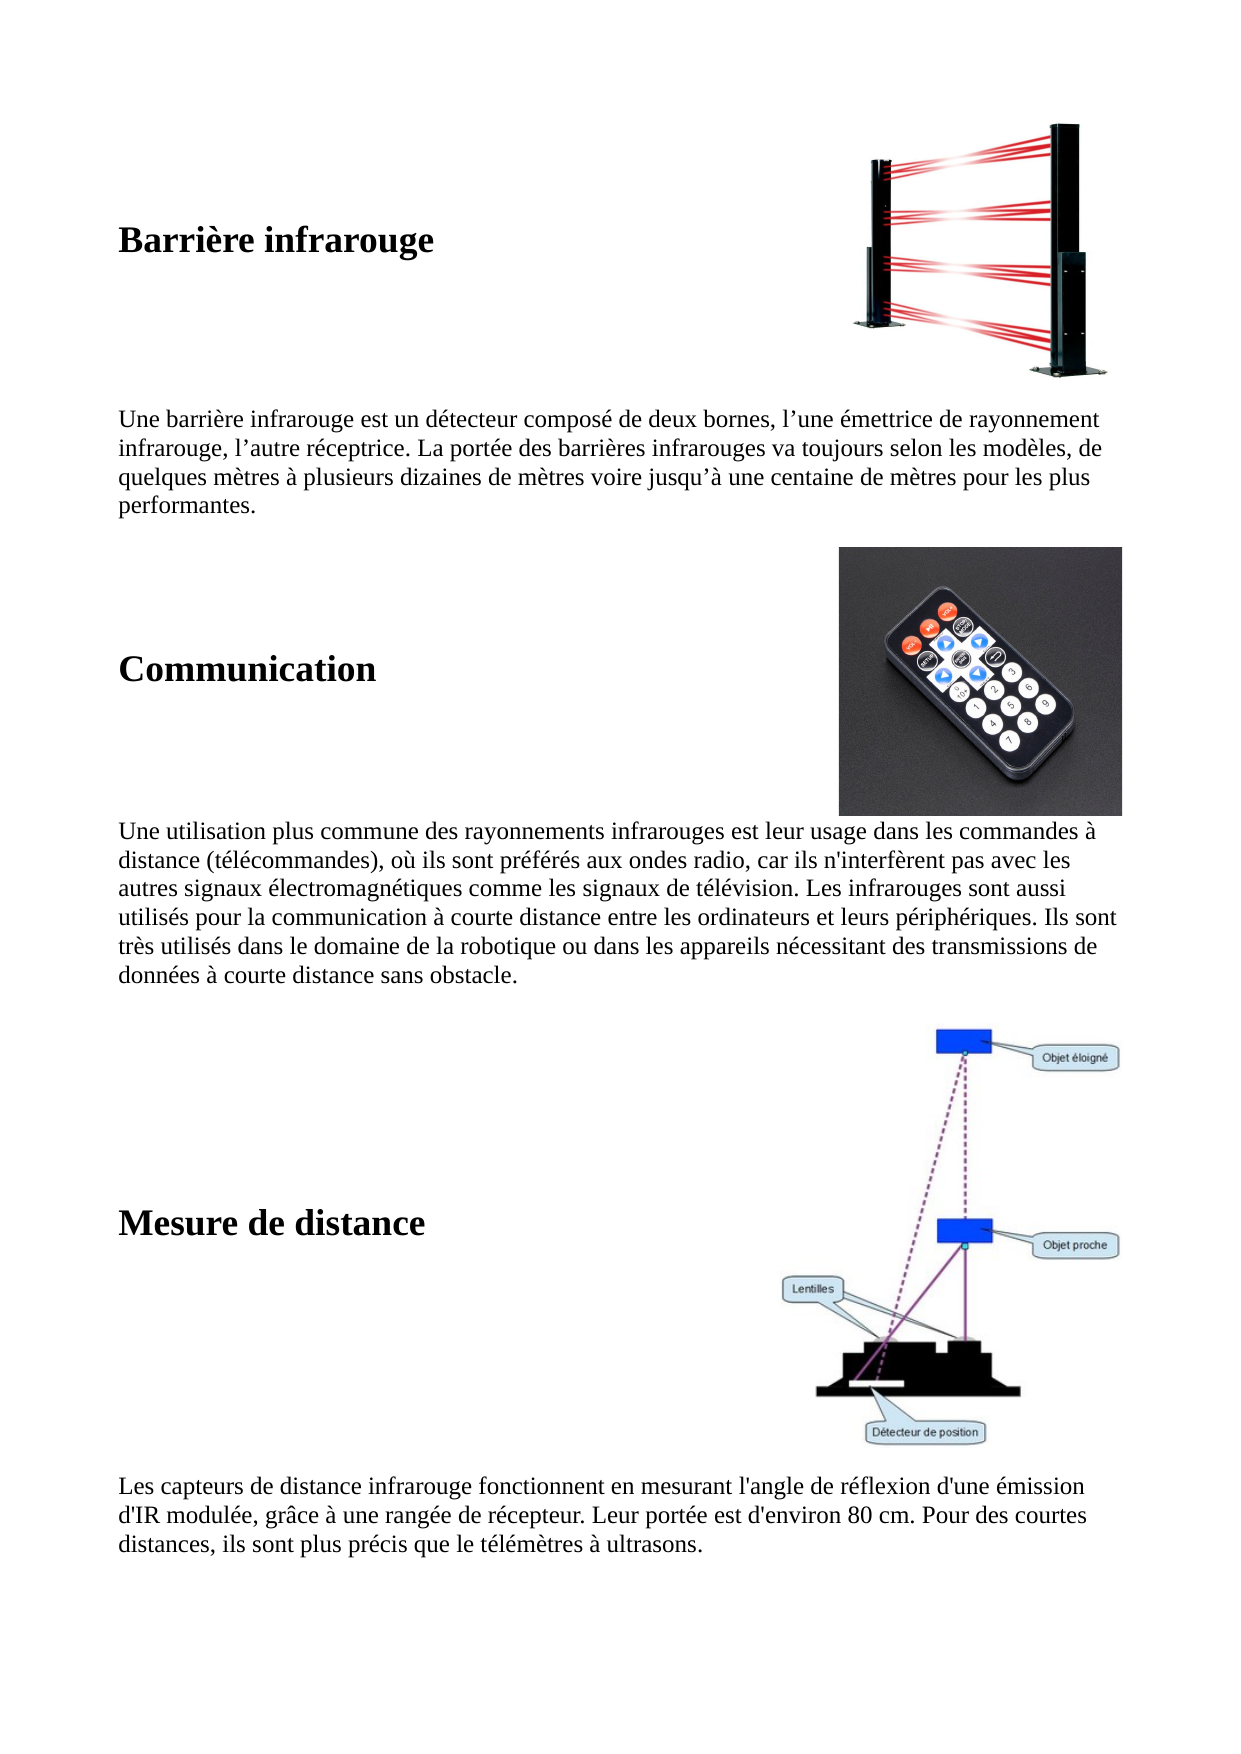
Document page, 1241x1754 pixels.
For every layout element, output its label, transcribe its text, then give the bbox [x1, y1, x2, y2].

text Barrière infrarouge [118, 118, 838, 386]
text Mesure de distance [118, 1023, 779, 1448]
picture [779, 1023, 1123, 1448]
picture [838, 118, 1123, 387]
text Une barrière infrarouge est un détecteur composé de deux bornes, l’une émettrice de rayonnement infrarouge, l’autre réceptrice. La portée des barrières infrarouges va toujours selon les modèles, de quelques mètres à plusieurs dizaines de mètres voire jusqu’à une centaine de mètres pour les plus performantes. [118, 404, 1122, 519]
text Les capteurs de distance infrarouge fonctionnent en mesurant l'angle de réflexion d'une émission d'IR modulée, grâce à une rangée de récepteur. Leur portée est d'environ 80 cm. Pour des courtes distances, ils sont plus précis que le télémètres à ultrasons. [118, 1471, 1122, 1558]
text Communication [118, 548, 838, 816]
picture [838, 547, 1123, 816]
text Une utilisation plus commune des rayonnements infrarouges est leur usage dans les commandes à distance (télécommandes), où ils sont préférés aux ondes radio, car ils n'interfèrent pas avec les autres signaux électromagnétiques comme les signaux de télévision. Les infrarouges sont aussi utilisés pour la communication à courte distance entre les ordinateurs et leurs périphériques. Ils sont très utilisés dans le domaine de la robotique ou dans les appareils nécessitant des transmissions de données à courte distance sans obstacle. [118, 816, 1122, 988]
